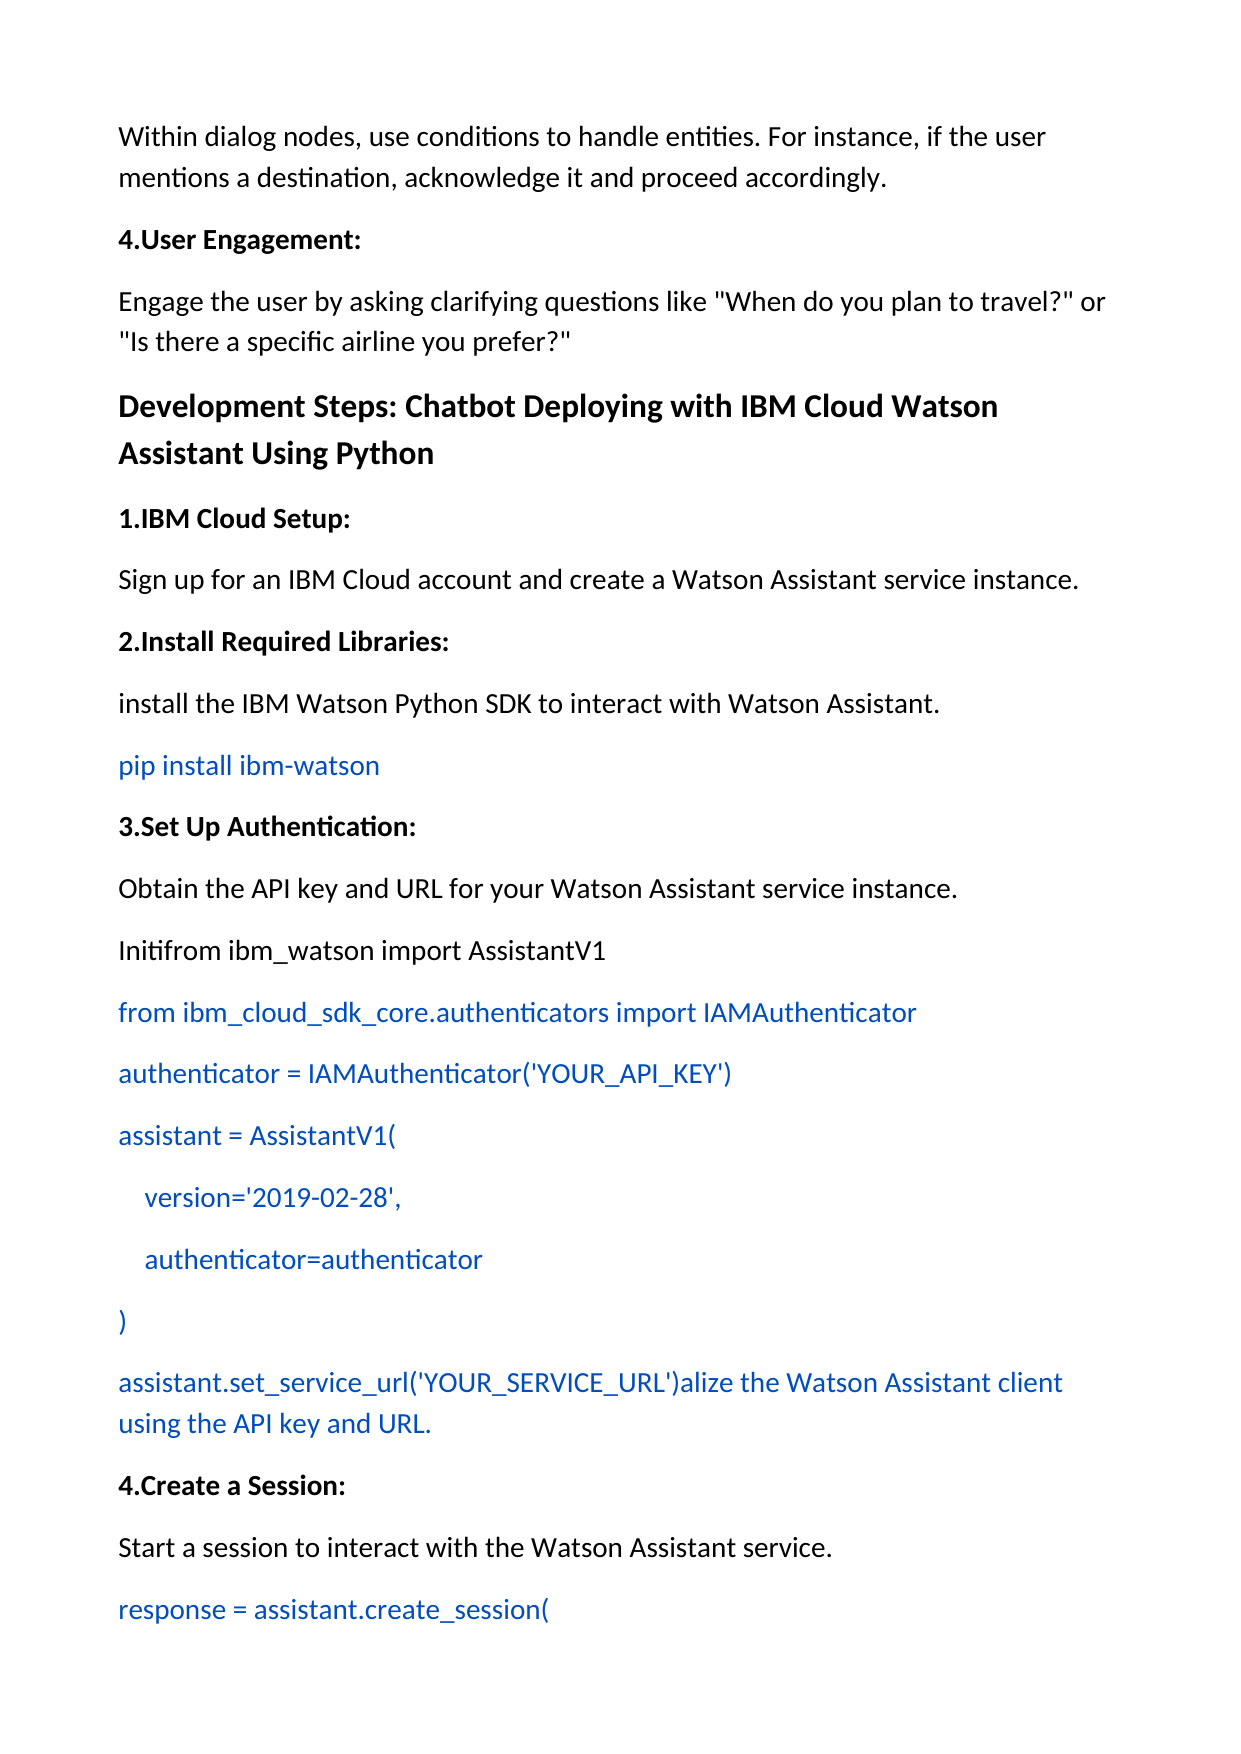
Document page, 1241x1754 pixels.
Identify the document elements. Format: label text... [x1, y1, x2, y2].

text 1.IBM Cloud Setup: [118, 500, 1122, 535]
text assistant.set_service_url('YOUR_SERVICE_URL')alize the Watson Assistant client using the API key and URL. [118, 1364, 1122, 1441]
text authenticator = IAMAuthenticator('YOUR_API_KEY') [118, 1056, 1122, 1091]
text Engage the user by asking clarifying questions like "When do you plan to travel?" or "Is there a specific airline you prefer?" [118, 283, 1122, 359]
text ) [118, 1303, 1122, 1338]
text assistant = AssistantV1( [118, 1117, 1122, 1153]
text authenticator=authenticator [118, 1241, 1122, 1277]
text 3.Set Up Authentication: [118, 808, 1122, 844]
text install the IBM Watson Python SDK to interact with Watson Assistant. [118, 685, 1122, 721]
text 4.User Engagement: [118, 221, 1122, 256]
text Development Steps: Chatbot Deploying with IBM Cloud Watson Assistant Using Python [118, 385, 1122, 473]
text Start a session to interact with the Watson Assistant service. [118, 1529, 1122, 1564]
text Initifrom ibm_watson import AssistantV1 [118, 932, 1122, 968]
text Obtain the API key and URL for your Watson Assistant service instance. [118, 870, 1122, 906]
text version='2019-02-28', [118, 1179, 1122, 1215]
text response = assistant.create_session( [118, 1591, 1122, 1626]
text pip install ibm-watson [118, 747, 1122, 782]
text 4.Create a Session: [118, 1467, 1122, 1503]
text Sign up for an IBM Cloud account and create a Watson Assistant service instance. [118, 561, 1122, 597]
text Within dialog nodes, use conditions to handle entities. For instance, if the user mentions a destination, acknowledge it and proceed accordingly. [118, 118, 1122, 195]
text 2.Install Required Libraries: [118, 623, 1122, 659]
text from ibm_cloud_sdk_core.authenticators import IAMAuthenticator [118, 994, 1122, 1029]
